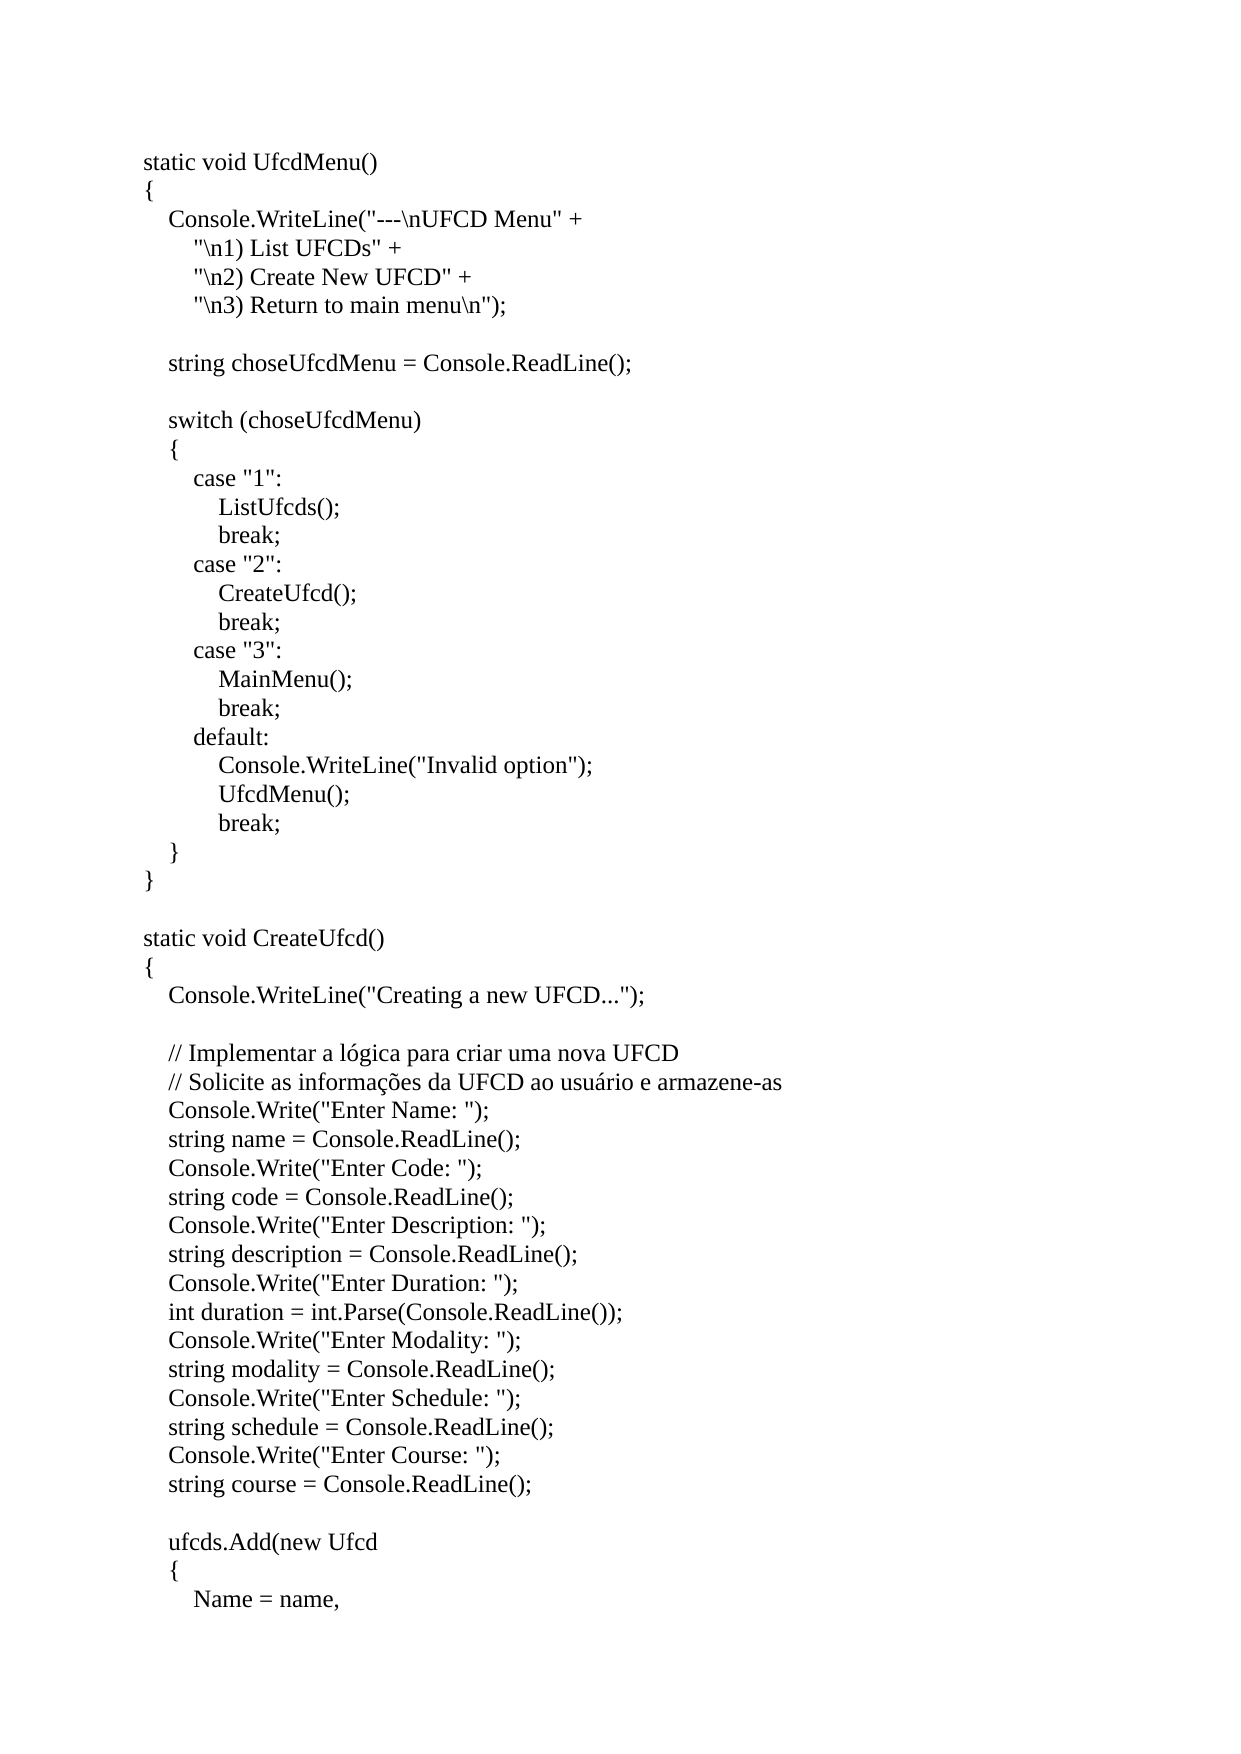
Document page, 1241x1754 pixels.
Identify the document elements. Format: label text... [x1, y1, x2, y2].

text static void UfcdMenu() { Console.WriteLine("---\nUFCD Menu" + "\n1) List UFCDs" + "\n2) Create New UFCD" + "\n3) Return to main menu\n"); string choseUfcdMenu = Console.ReadLine(); switch (choseUfcdMenu) { case "1": ListUfcds(); break; case "2": CreateUfcd(); break; case "3": MainMenu(); break; default: Console.WriteLine("Invalid option"); UfcdMenu(); break; } } static void CreateUfcd() { Console.WriteLine("Creating a new UFCD..."); // Implementar a lógica para criar uma nova UFCD // Solicite as informações da UFCD ao usuário e armazene-as Console.Write("Enter Name: "); string name = Console.ReadLine(); Console.Write("Enter Code: "); string code = Console.ReadLine(); Console.Write("Enter Description: "); string description = Console.ReadLine(); Console.Write("Enter Duration: "); int duration = int.Parse(Console.ReadLine()); Console.Write("Enter Modality: "); string modality = Console.ReadLine(); Console.Write("Enter Schedule: "); string schedule = Console.ReadLine(); Console.Write("Enter Course: "); string course = Console.ReadLine(); ufcds.Add(new Ufcd { Name = name, [118, 118, 1122, 1613]
